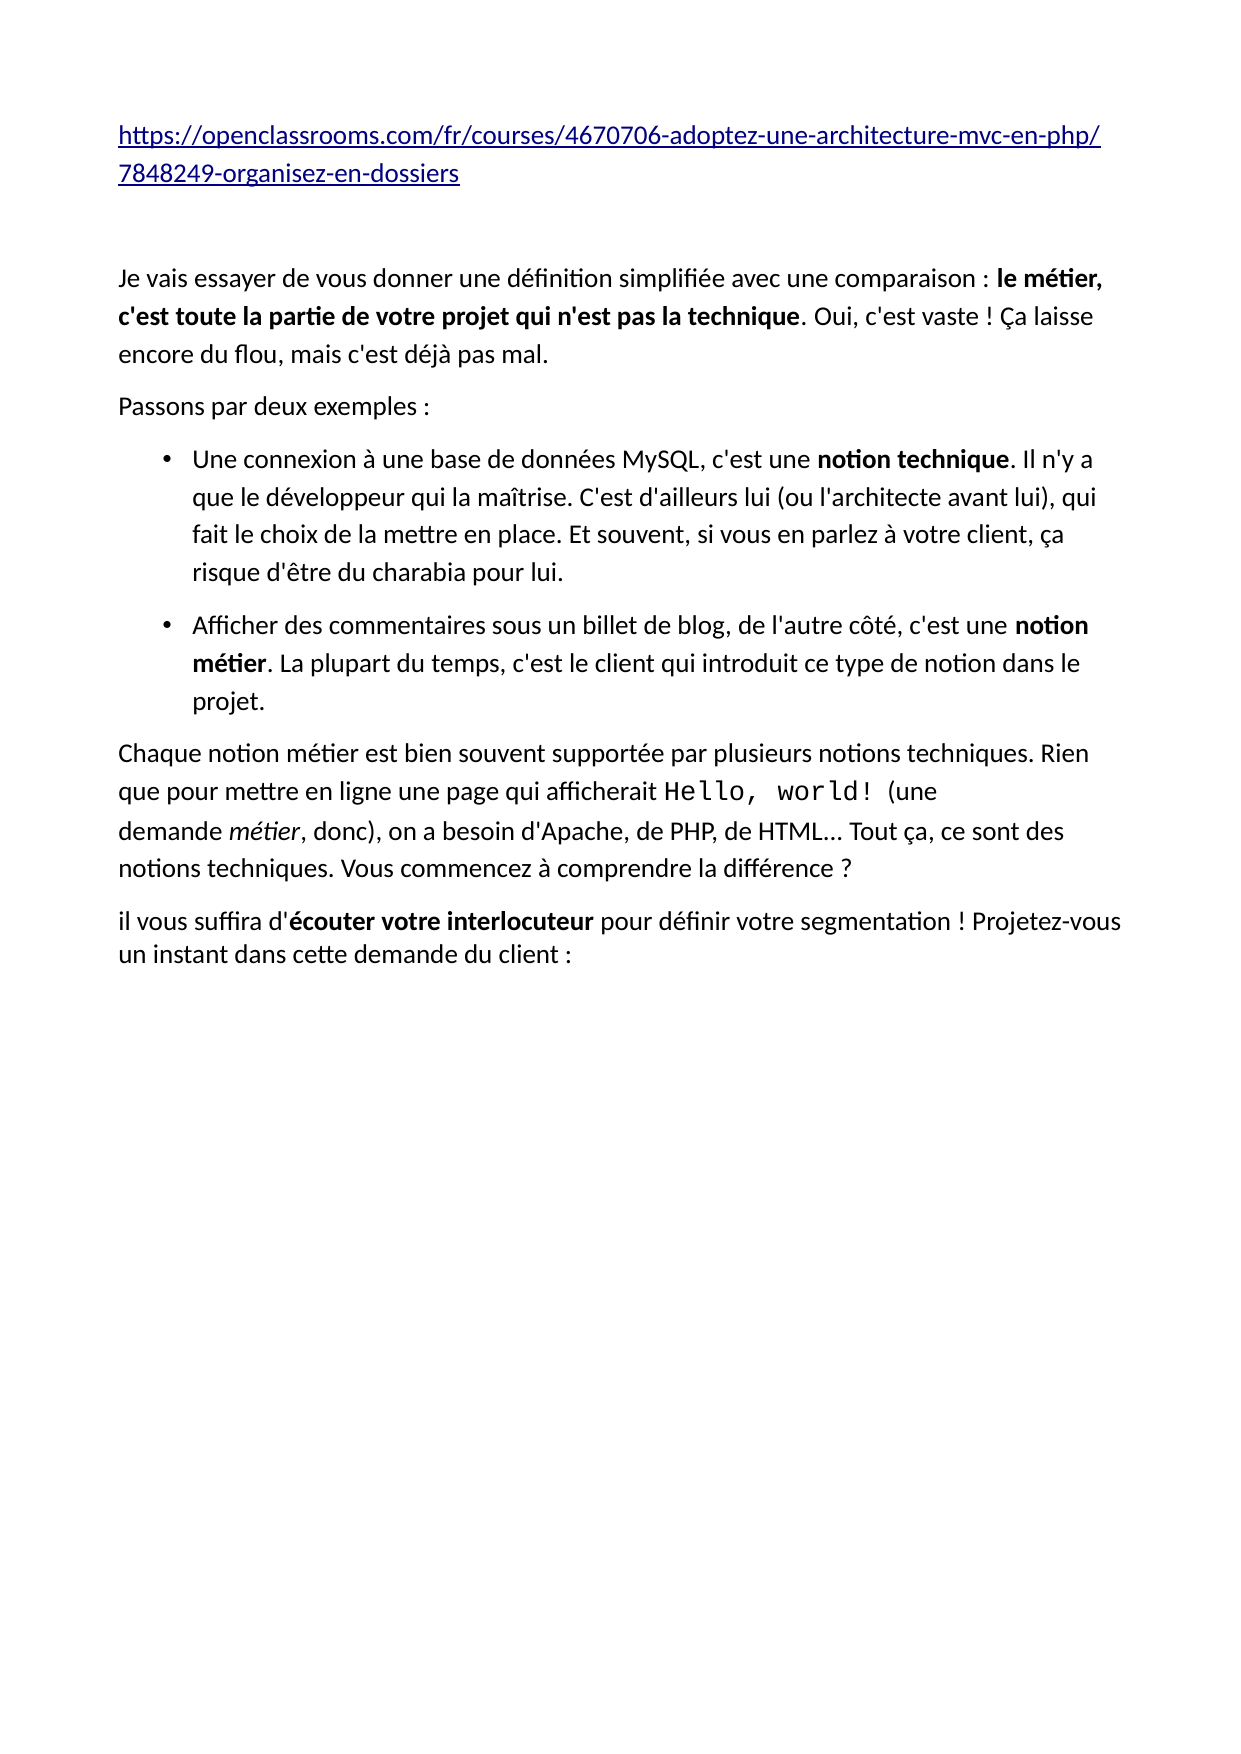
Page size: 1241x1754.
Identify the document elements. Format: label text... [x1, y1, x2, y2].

text Je vais essayer de vous donner une définition simplifiée avec une comparaison : le métier, c'est toute la partie de votre projet qui n'est pas la technique. Oui, c'est vaste ! Ça laisse encore du flou, mais c'est déjà pas mal. [118, 261, 1122, 370]
list Une connexion à une base de données MySQL, c'est une notion technique. Il n'y a que le développeur qui la maîtrise. C'est d'ailleurs lui (ou l'architecte avant lui), qui fait le choix de la mettre en place. Et souvent, si vous en parlez à votre client, ça risque d'être du charabia pour lui. [162, 442, 1122, 589]
text Chaque notion métier est bien souvent supportée par plusieurs notions techniques. Rien que pour mettre en ligne une page qui afficherait Hello, world! (une demande métier, donc), on a besoin d'Apache, de PHP, de HTML... Tout ça, ce sont des notions techniques. Vous commencez à comprendre la différence ? [118, 736, 1122, 884]
text il vous suffira d'écouter votre interlocuteur pour définir votre segmentation ! Projetez-vous un instant dans cette demande du client : [118, 904, 1122, 970]
text Passons par deux exemples : [118, 389, 1122, 422]
text https://openclassrooms.com/fr/courses/4670706-adoptez-une-architecture-mvc-en-php/7848249-organisez-en-dossiers [118, 118, 1122, 189]
list Afficher des commentaires sous un billet de blog, de l'autre côté, c'est une notion métier. La plupart du temps, c'est le client qui introduit ce type de notion dans le projet. [162, 608, 1122, 717]
